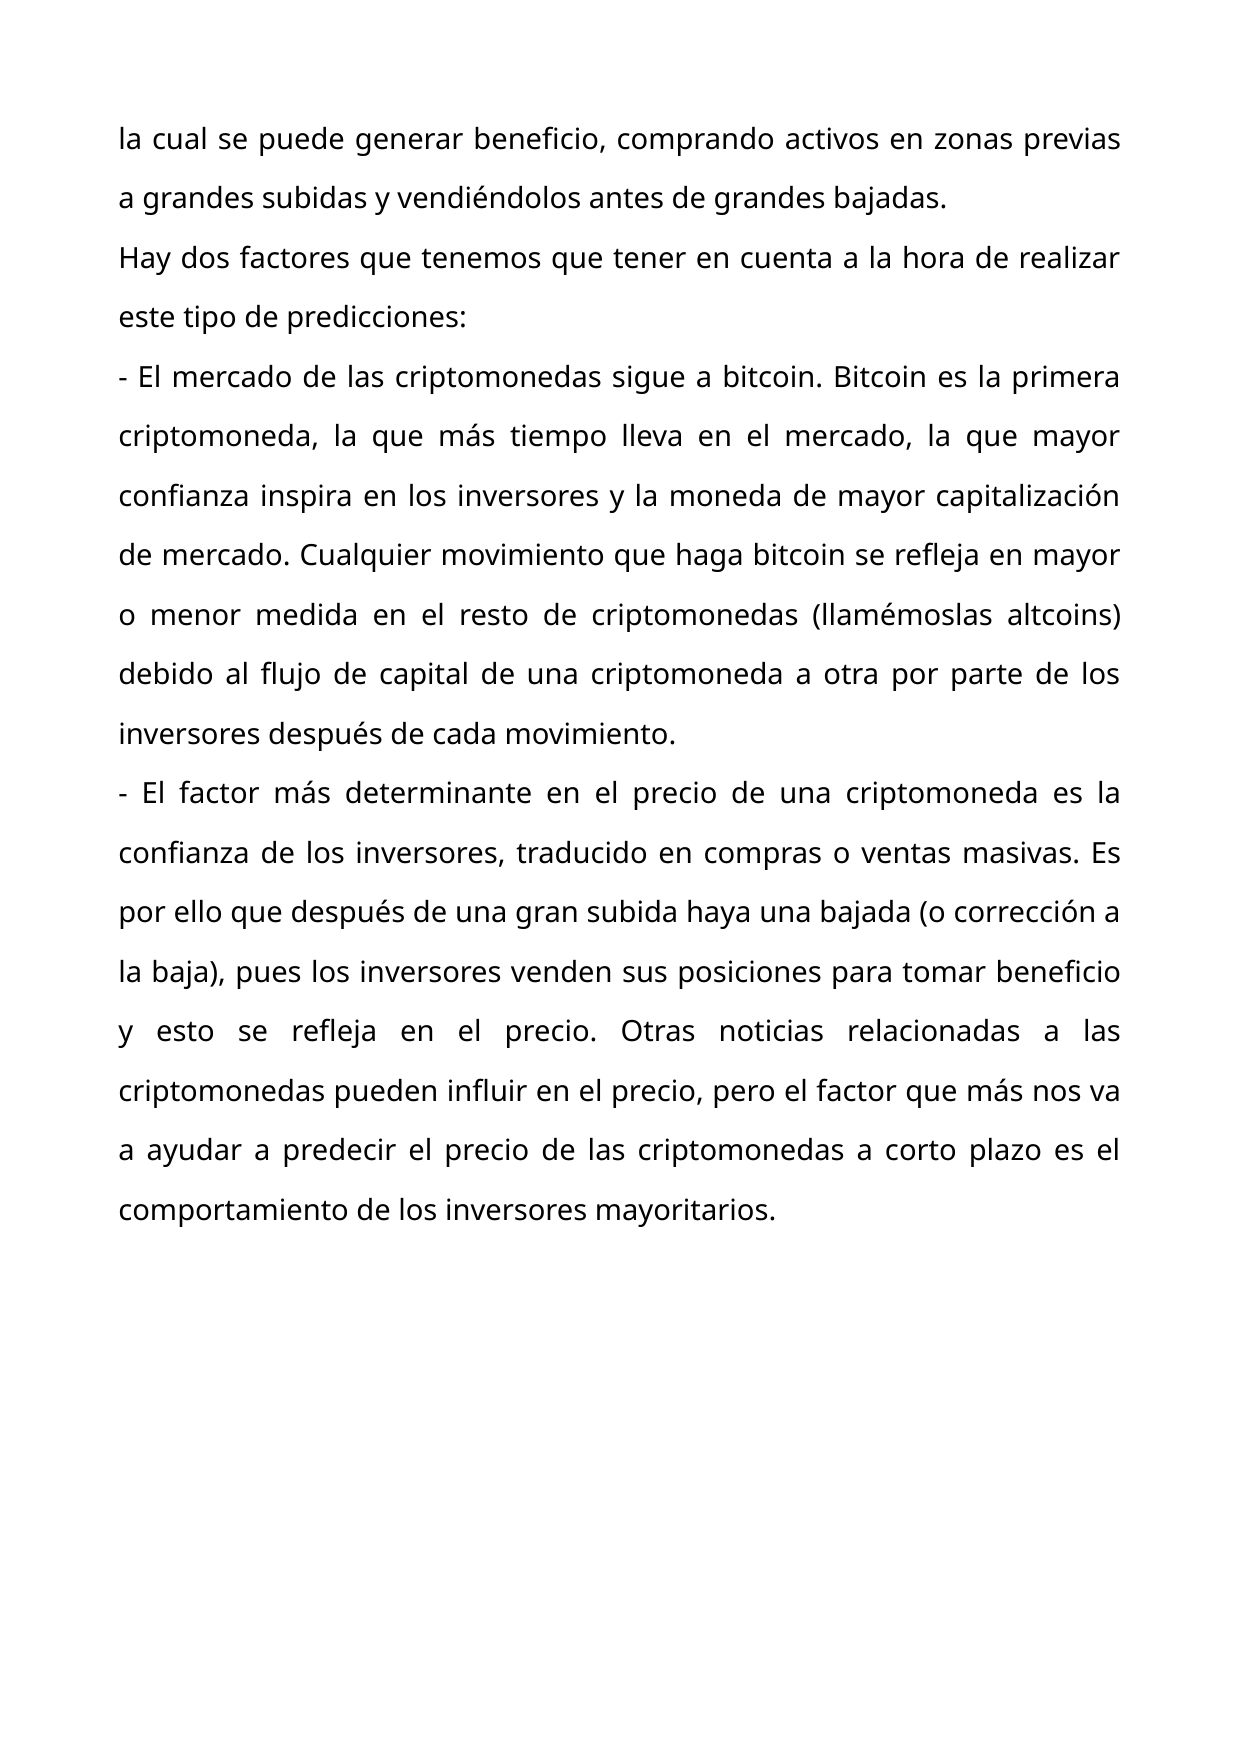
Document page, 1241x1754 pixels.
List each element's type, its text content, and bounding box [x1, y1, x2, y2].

text la cual se puede generar beneficio, comprando activos en zonas previas a grandes subidas y vendiéndolos antes de grandes bajadas. [118, 118, 1122, 217]
text Hay dos factores que tenemos que tener en cuenta a la hora de realizar este tipo de predicciones: [118, 237, 1122, 336]
text - El mercado de las criptomonedas sigue a bitcoin. Bitcoin es la primera criptomoneda, la que más tiempo lleva en el mercado, la que mayor confianza inspira en los inversores y la moneda de mayor capitalización de mercado. Cualquier movimiento que haga bitcoin se refleja en mayor o menor medida en el resto de criptomonedas (llamémoslas altcoins) debido al flujo de capital de una criptomoneda a otra por parte de los inversores después de cada movimiento. [118, 356, 1122, 753]
text - El factor más determinante en el precio de una criptomoneda es la confianza de los inversores, traducido en compras o ventas masivas. Es por ello que después de una gran subida haya una bajada (o corrección a la baja), pues los inversores venden sus posiciones para tomar beneficio y esto se refleja en el precio. Otras noticias relacionadas a las criptomonedas pueden influir en el precio, pero el factor que más nos va a ayudar a predecir el precio de las criptomonedas a corto plazo es el comportamiento de los inversores mayoritarios. [118, 772, 1122, 1228]
